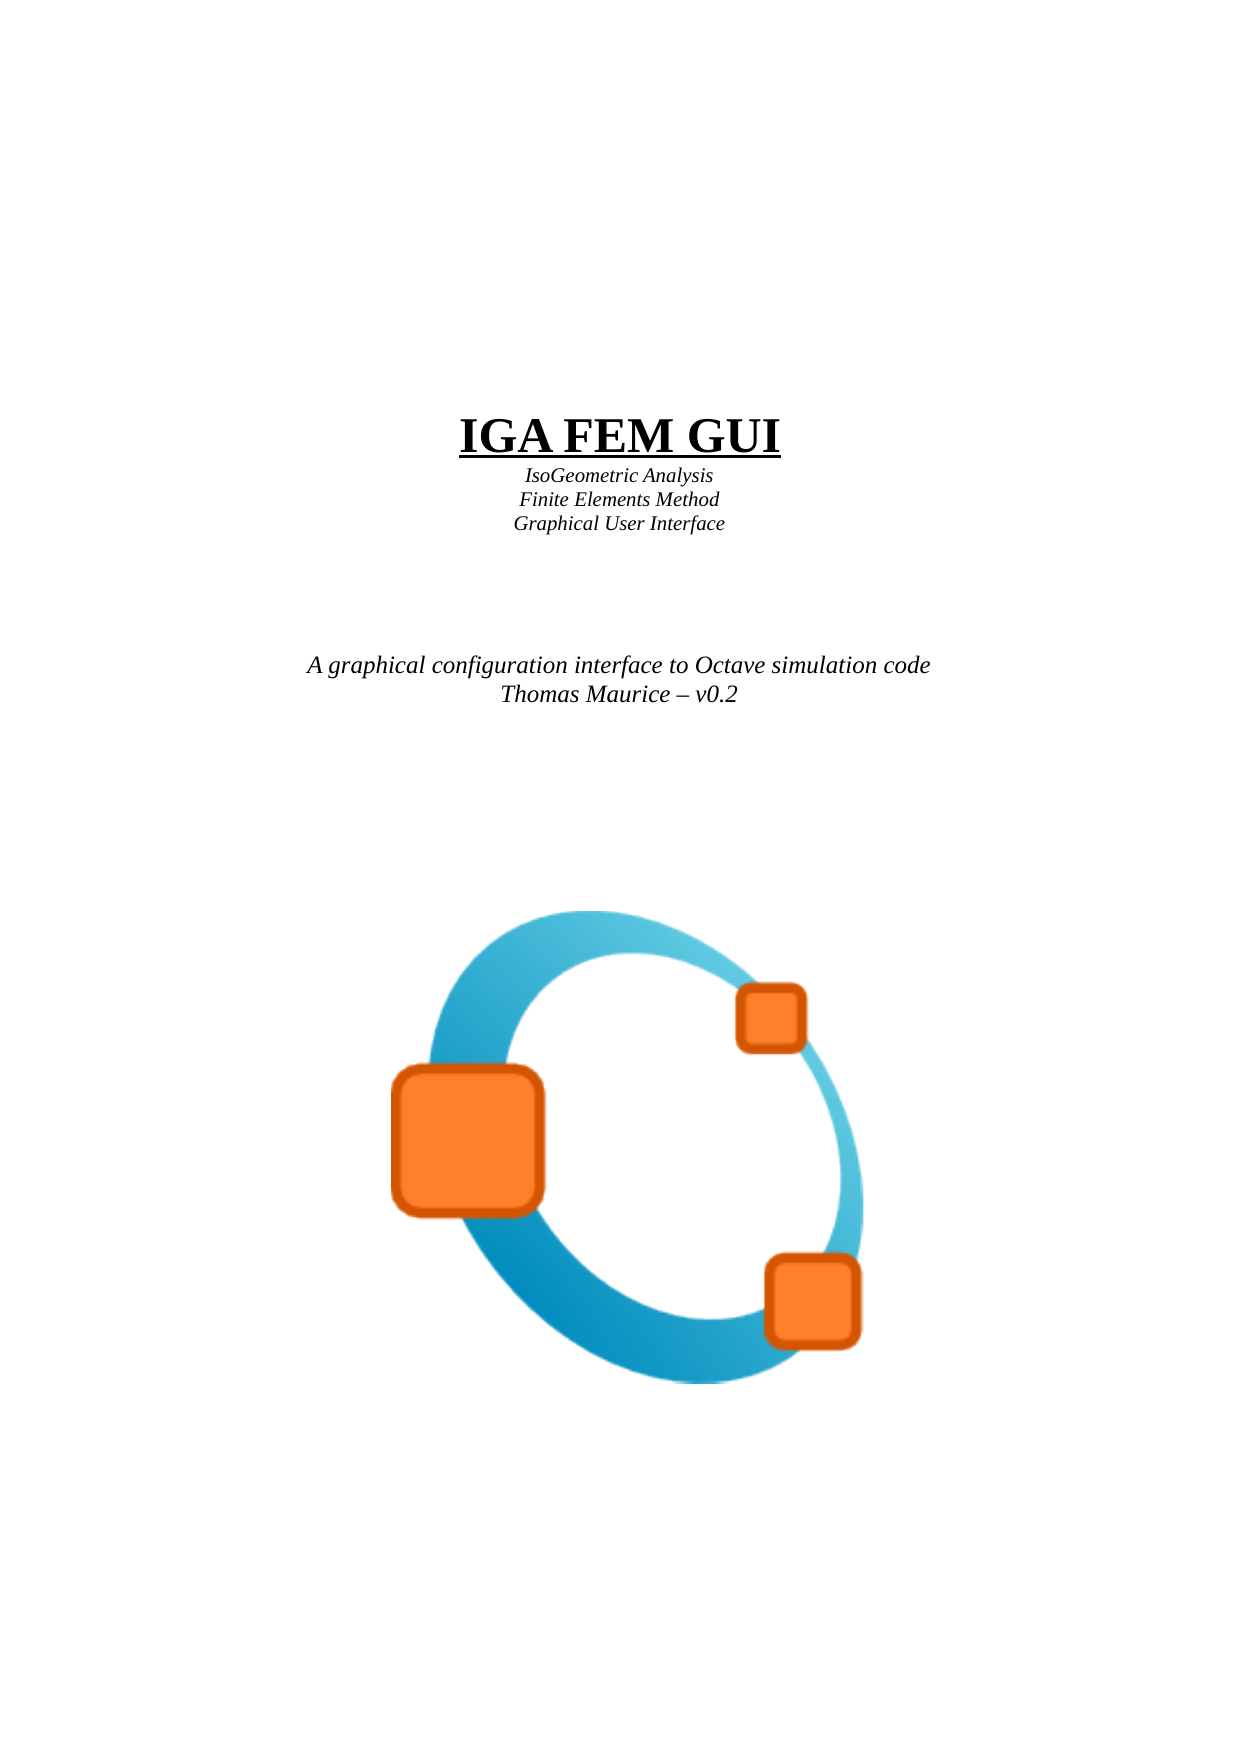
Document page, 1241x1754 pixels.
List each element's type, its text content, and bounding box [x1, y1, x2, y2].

text IGA FEM GUI [118, 406, 1122, 463]
text Thomas Maurice – v0.2 [118, 679, 1122, 708]
text Graphical User Interface [118, 511, 1122, 535]
text A graphical configuration interface to Octave simulation code [118, 650, 1122, 679]
picture [391, 911, 864, 1384]
text Finite Elements Method [118, 487, 1122, 511]
text IsoGeometric Analysis [118, 463, 1122, 487]
